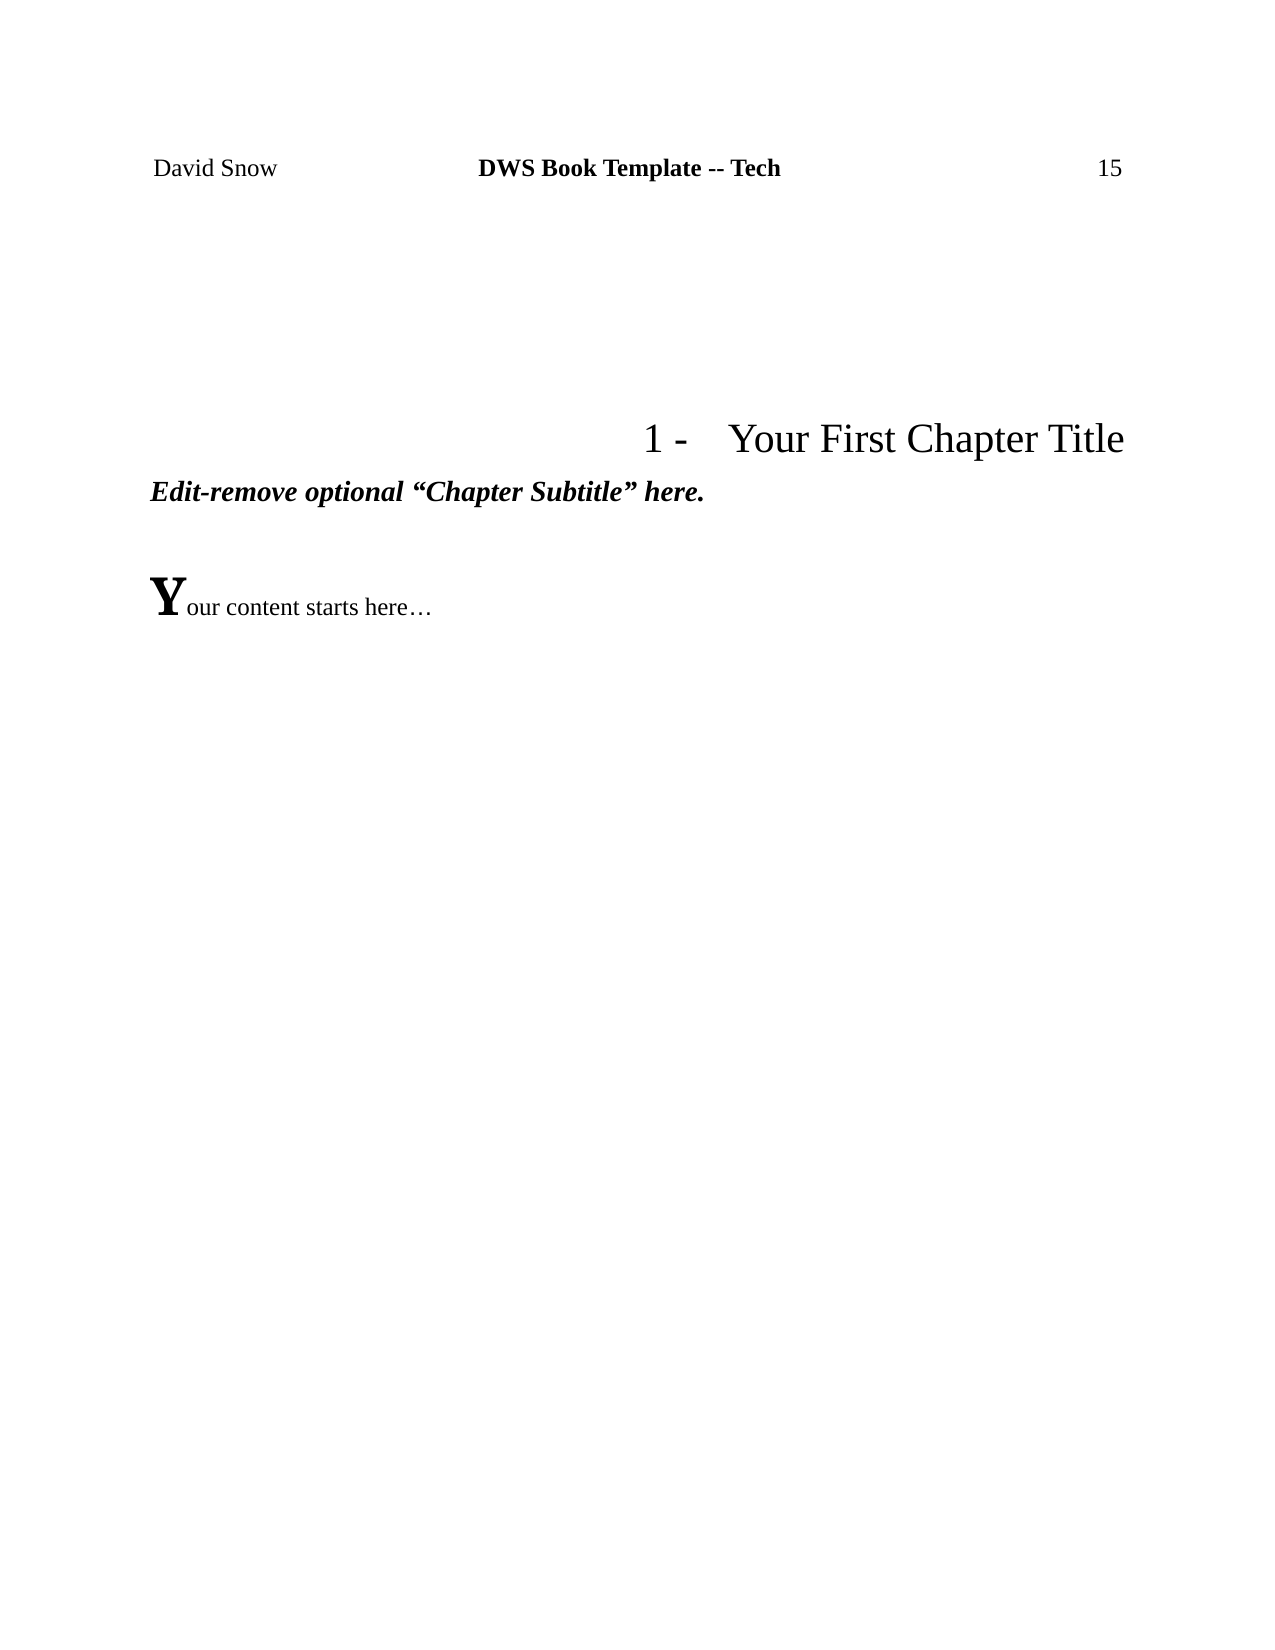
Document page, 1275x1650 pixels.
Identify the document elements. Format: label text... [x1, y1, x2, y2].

subtitle Your First Chapter Title [150, 414, 1125, 462]
subtitle Edit-remove optional “Chapter Subtitle” here. [150, 474, 1125, 507]
text Your content starts here… [150, 559, 1125, 630]
